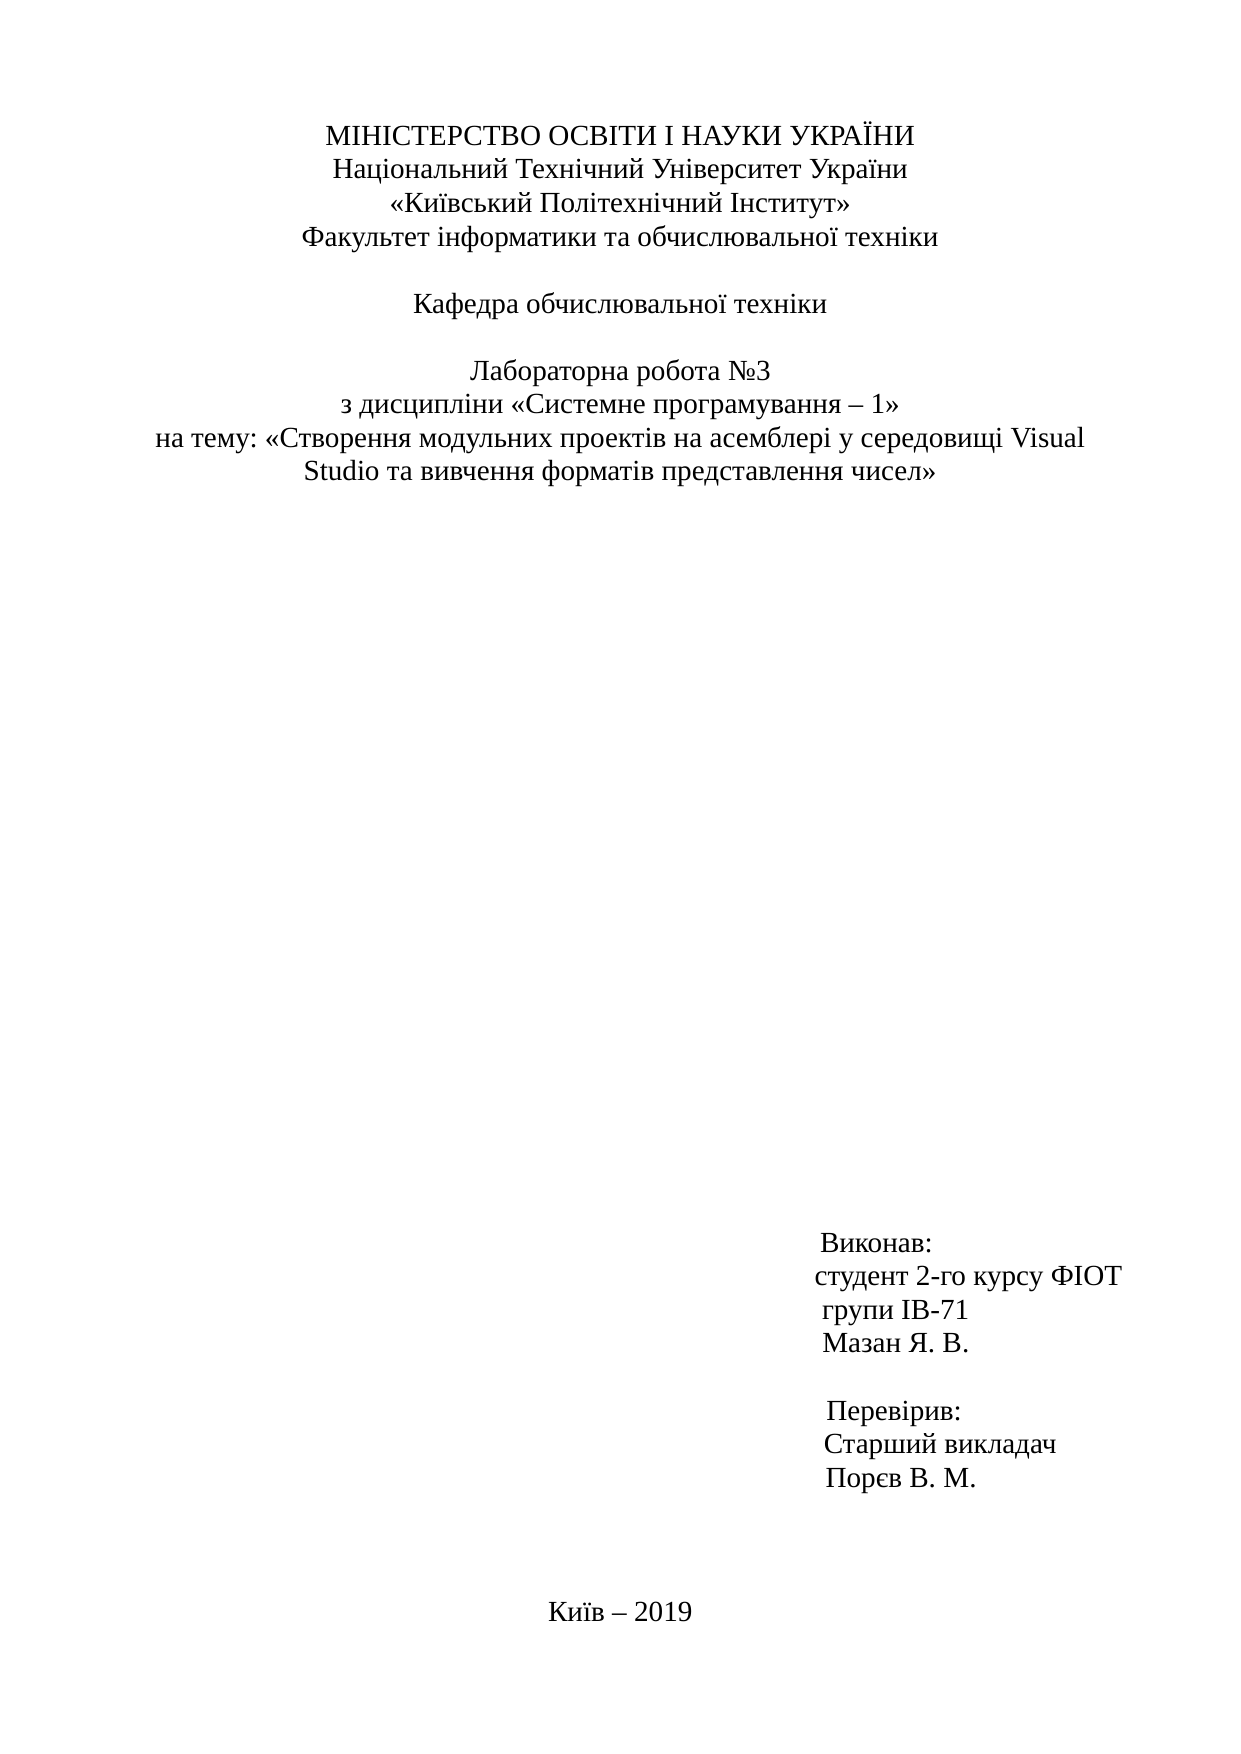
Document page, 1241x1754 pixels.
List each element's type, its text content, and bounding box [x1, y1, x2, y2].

text Старший викладач [118, 1426, 1122, 1460]
text Виконав: [118, 1225, 1122, 1258]
text Київ – 2019 [118, 1594, 1122, 1627]
text Порєв В. М. [118, 1460, 1122, 1493]
text «Київський Політехнічний Інститут» [118, 185, 1122, 219]
text з дисципліни «Системне програмування – 1» [118, 386, 1122, 420]
text Національний Технічний Університет України [118, 152, 1122, 185]
text Перевірив: [118, 1393, 1122, 1426]
text Мазан Я. В. [118, 1326, 1122, 1359]
text групи ІВ-71 [118, 1292, 1122, 1326]
text студент 2-го курсу ФІОТ [118, 1258, 1122, 1292]
text Факультет інформатики та обчислювальної техніки [118, 219, 1122, 252]
text Кафедра обчислювальної техніки [118, 286, 1122, 319]
text МІНІСТЕРСТВО ОСВІТИ І НАУКИ УКРАЇНИ [118, 118, 1122, 152]
text Лабораторна робота №3 [118, 353, 1122, 386]
text на тему: «Створення модульних проектів на асемблері у середовищі Visual Studio та вивчення форматів представлення чисел» [118, 420, 1122, 487]
